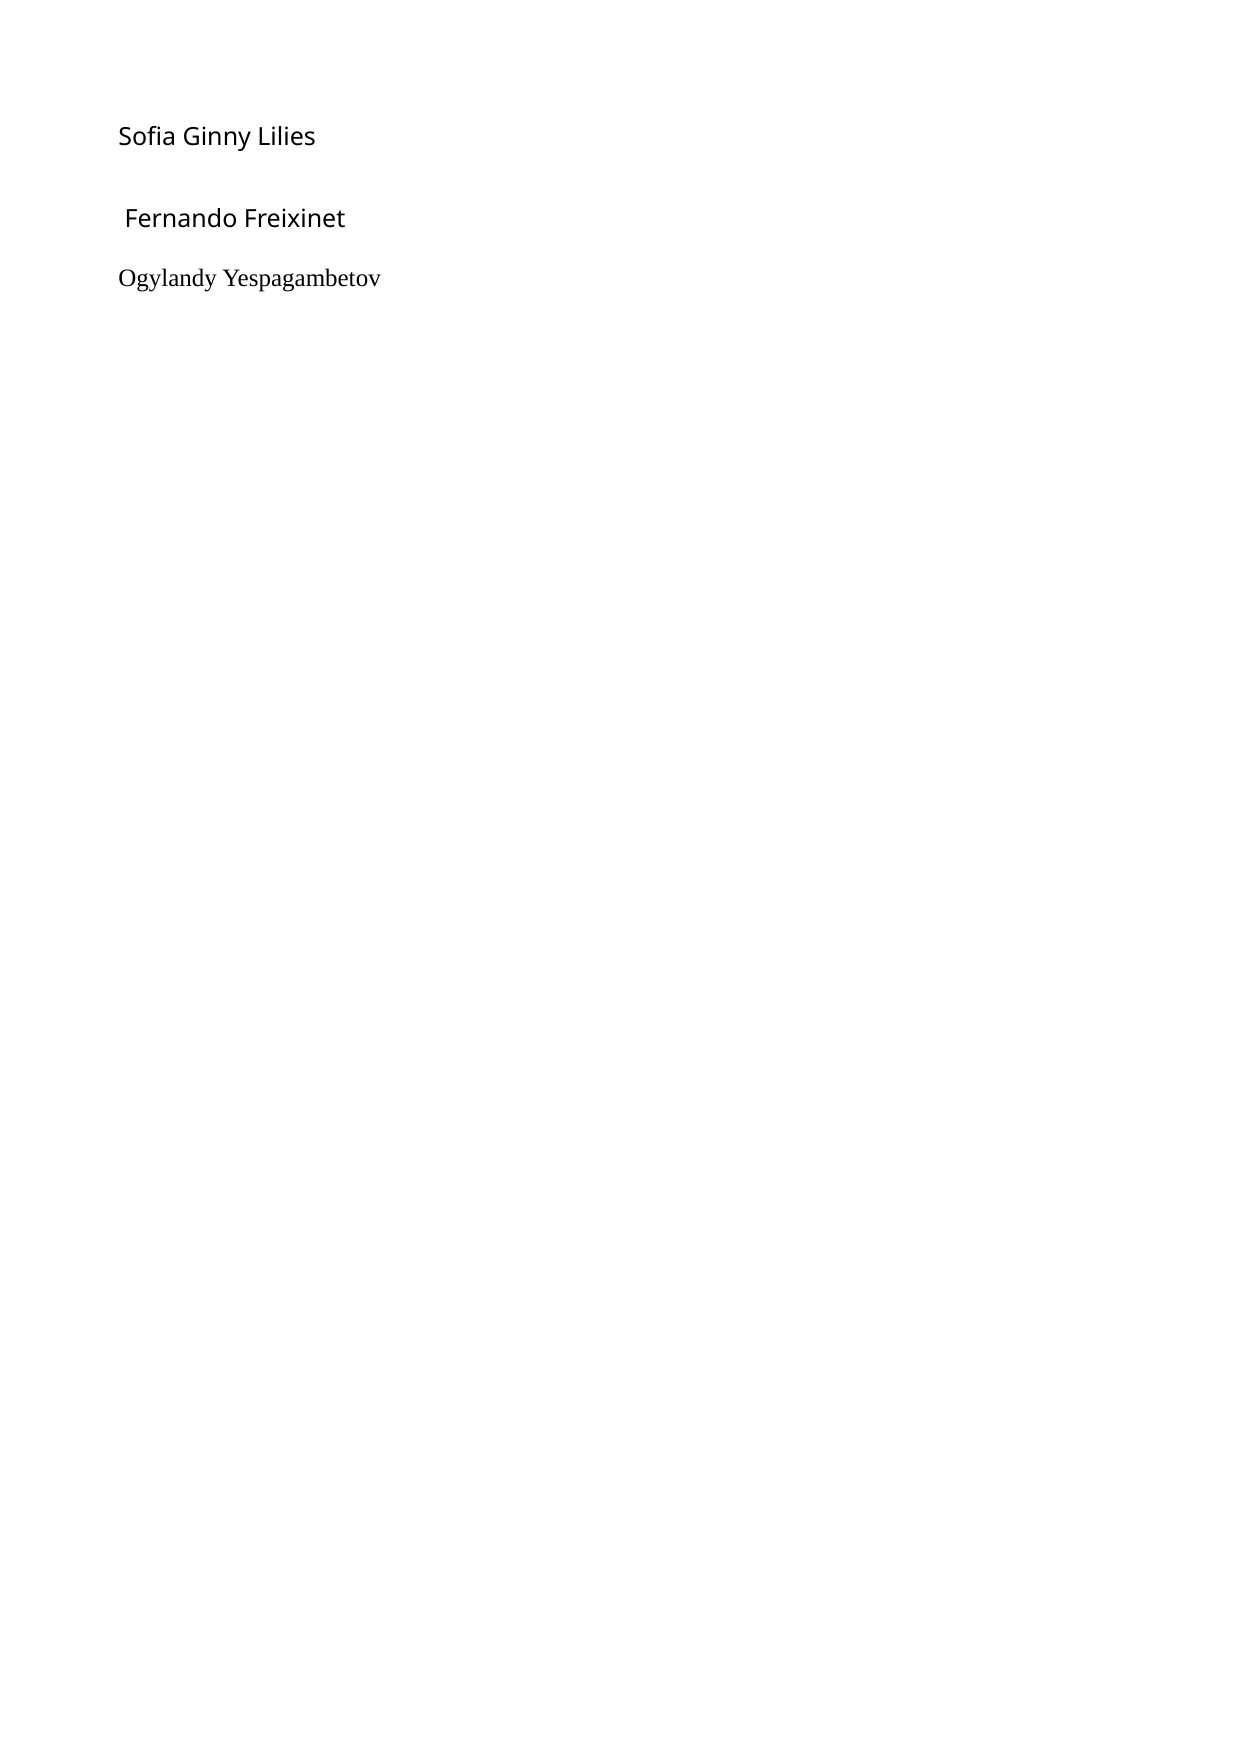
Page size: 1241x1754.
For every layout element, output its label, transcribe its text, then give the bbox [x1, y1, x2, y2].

text Fernando Freixinet [118, 201, 1122, 235]
text Ogylandy Yespagambetov [118, 263, 1122, 292]
text Sofia Ginny Lilies [118, 118, 1122, 152]
